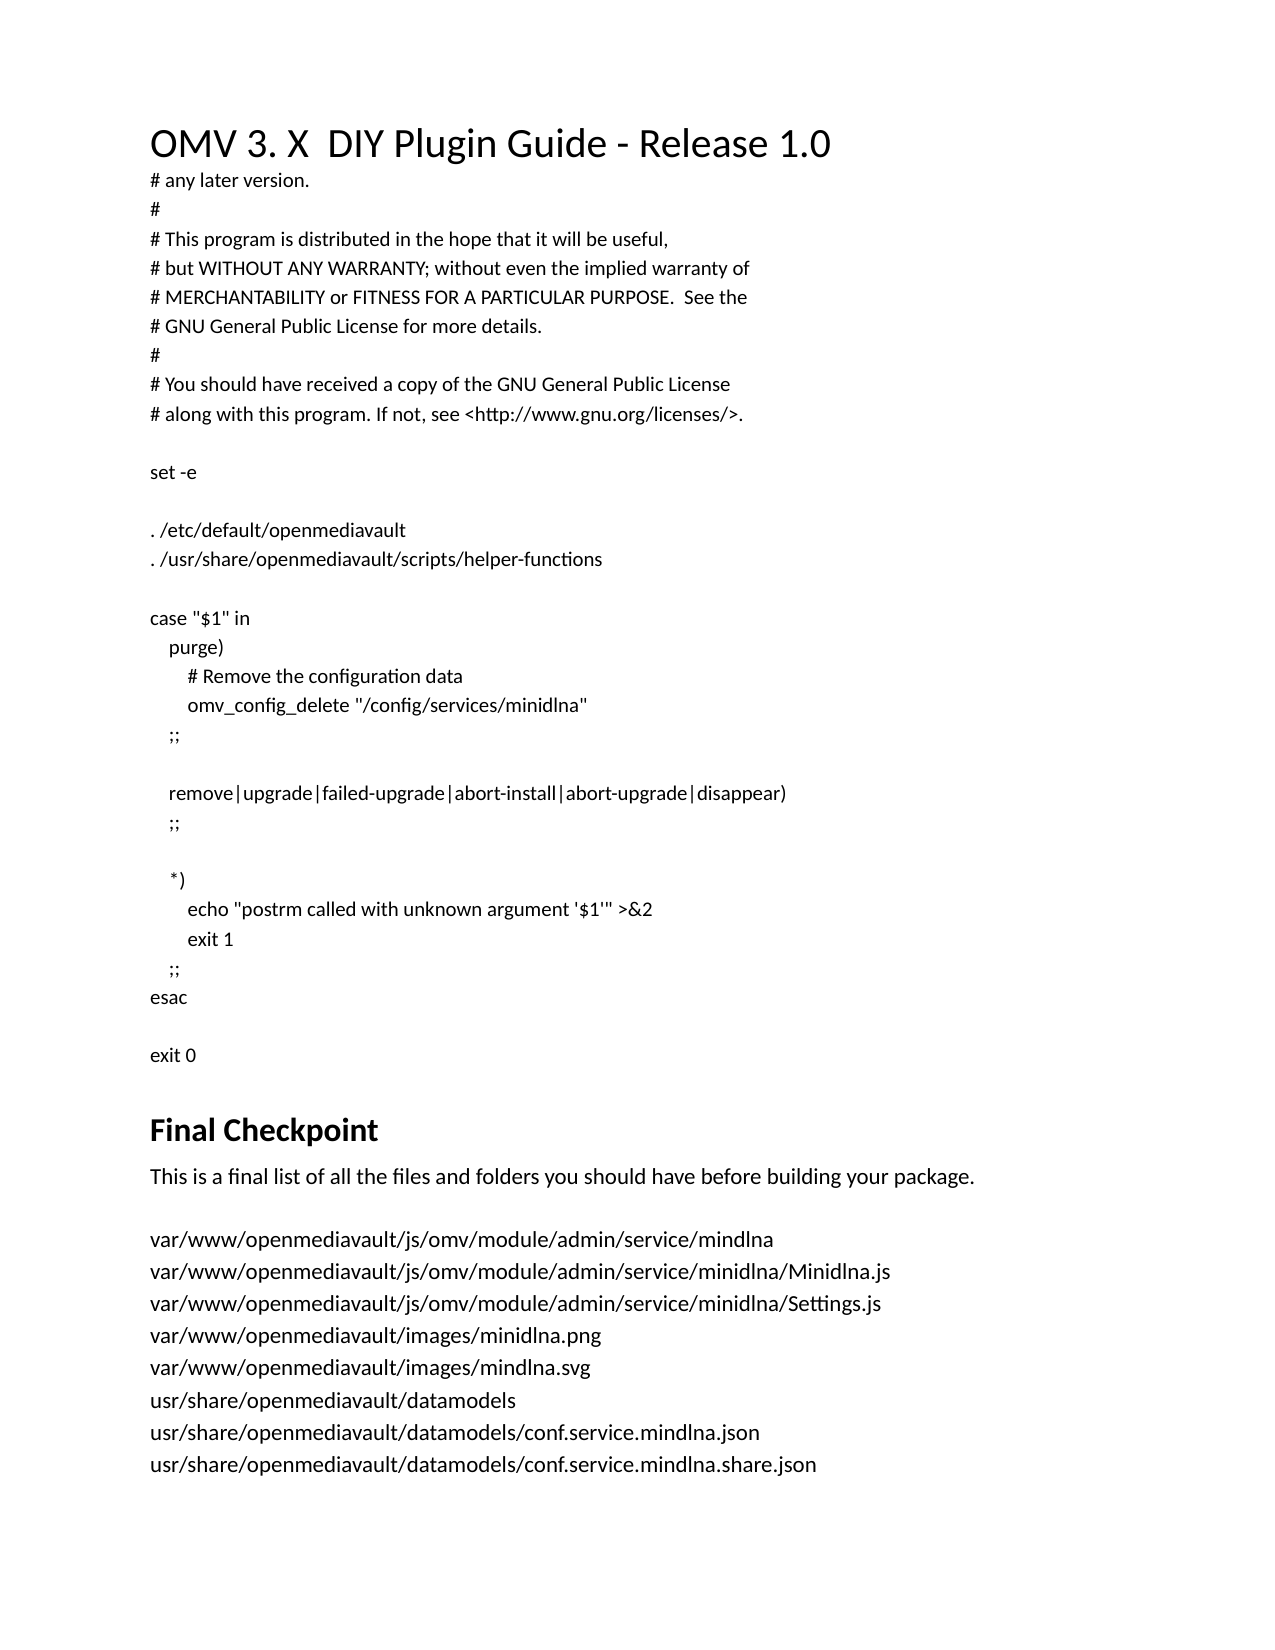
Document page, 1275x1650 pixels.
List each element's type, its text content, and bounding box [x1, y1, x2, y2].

text # any later version. # # This program is distributed in the hope that it will be useful, # but WITHOUT ANY WARRANTY; without even the implied warranty of # MERCHANTABILITY or FITNESS FOR A PARTICULAR PURPOSE. See the # GNU General Public License for more details. # # You should have received a copy of the GNU General Public License # along with this program. If not, see <http://www.gnu.org/licenses/>. set -e . /etc/default/openmediavault . /usr/share/openmediavault/scripts/helper-functions case "$1" in purge) # Remove the configuration data omv_config_delete "/config/services/minidlna" ;; remove|upgrade|failed-upgrade|abort-install|abort-upgrade|disappear) ;; *) echo "postrm called with unknown argument '$1'" >&2 exit 1 ;; esac exit 0 [150, 167, 1125, 1068]
subtitle Final Checkpoint [150, 1109, 1125, 1150]
text var/www/openmediavault/js/omv/module/admin/service/mindlna var/www/openmediavault/js/omv/module/admin/service/minidlna/Minidlna.js var/www/openmediavault/js/omv/module/admin/service/minidlna/Settings.js var/www/openmediavault/images/minidlna.png var/www/openmediavault/images/mindlna.svg usr/share/openmediavault/datamodels usr/share/openmediavault/datamodels/conf.service.mindlna.json usr/share/openmediavault/datamodels/conf.service.mindlna.share.json [150, 1225, 1125, 1478]
text This is a final list of all the files and folders you should have before building your package. [150, 1162, 1125, 1190]
